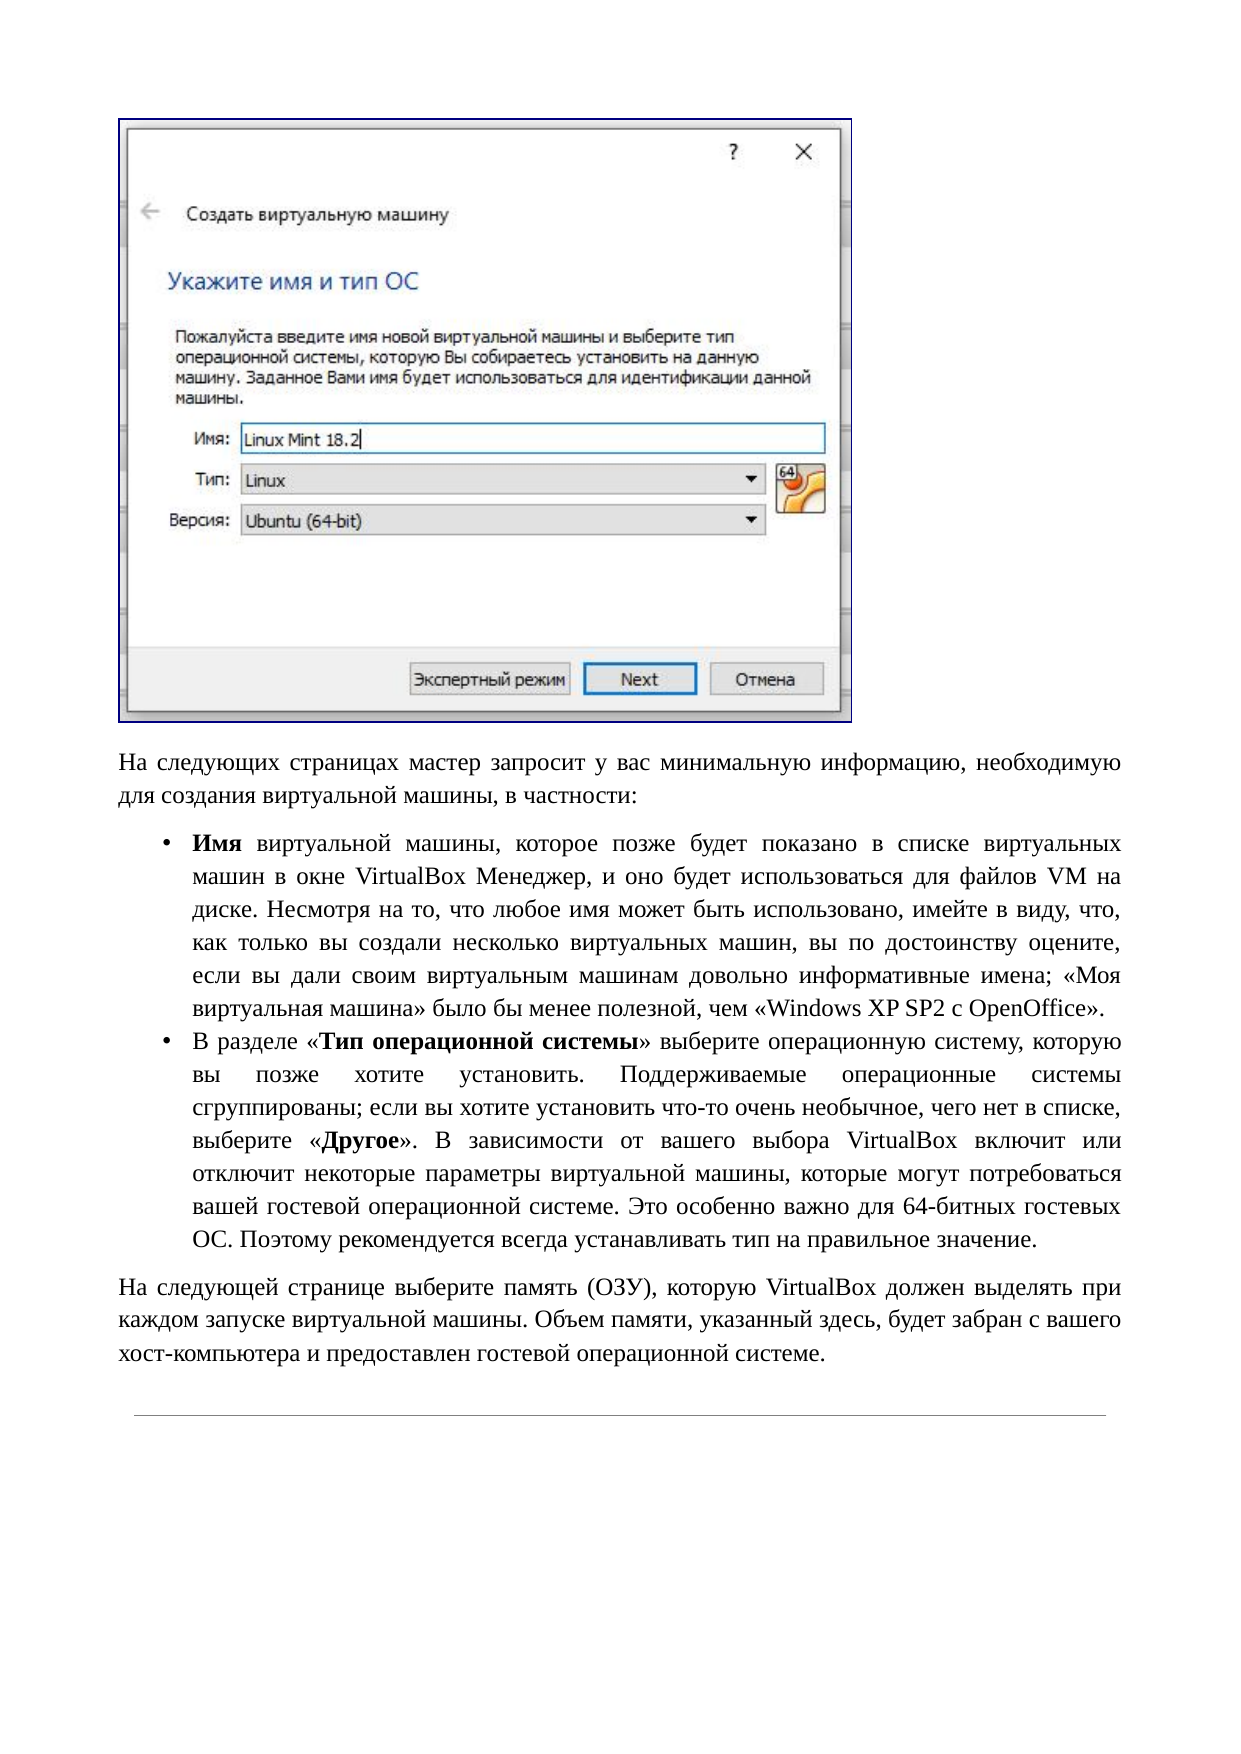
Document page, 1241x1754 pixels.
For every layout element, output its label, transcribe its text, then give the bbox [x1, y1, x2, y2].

list В разделе «Тип операционной системы» выберите операционную систему, которую вы позже хотите установить. Поддерживаемые операционные системы сгруппированы; если вы хотите установить что-то очень необычное, чего нет в списке, выберите «Другое». В зависимости от вашего выбора VirtualBox включит или отключит некоторые параметры виртуальной машины, которые могут потребоваться вашей гостевой операционной системе. Это особенно важно для 64-битных гостевых ОС. Поэтому рекомендуется всегда устанавливать тип на правильное значение. [162, 1026, 1122, 1253]
text На следующей странице выберите память (ОЗУ), которую VirtualBox должен выделять при каждом запуске виртуальной машины. Объем памяти, указанный здесь, будет забран с вашего хост-компьютера и предоставлен гостевой операционной системе. [118, 1272, 1122, 1366]
list Имя виртуальной машины, которое позже будет показано в списке виртуальных машин в окне VirtualBox Менеджер, и оно будет использоваться для файлов VM на диске. Несмотря на то, что любое имя может быть использовано, имейте в виду, что, как только вы создали несколько виртуальных машин, вы по достоинству оцените, если вы дали своим виртуальным машинам довольно информативные имена; «Моя виртуальная машина» было бы менее полезной, чем «Windows XP SP2 с OpenOffice». [162, 828, 1122, 1022]
picture [120, 120, 851, 721]
text На следующих страницах мастер запросит у вас минимальную информацию, необходимую для создания виртуальной машины, в частности: [118, 747, 1122, 809]
